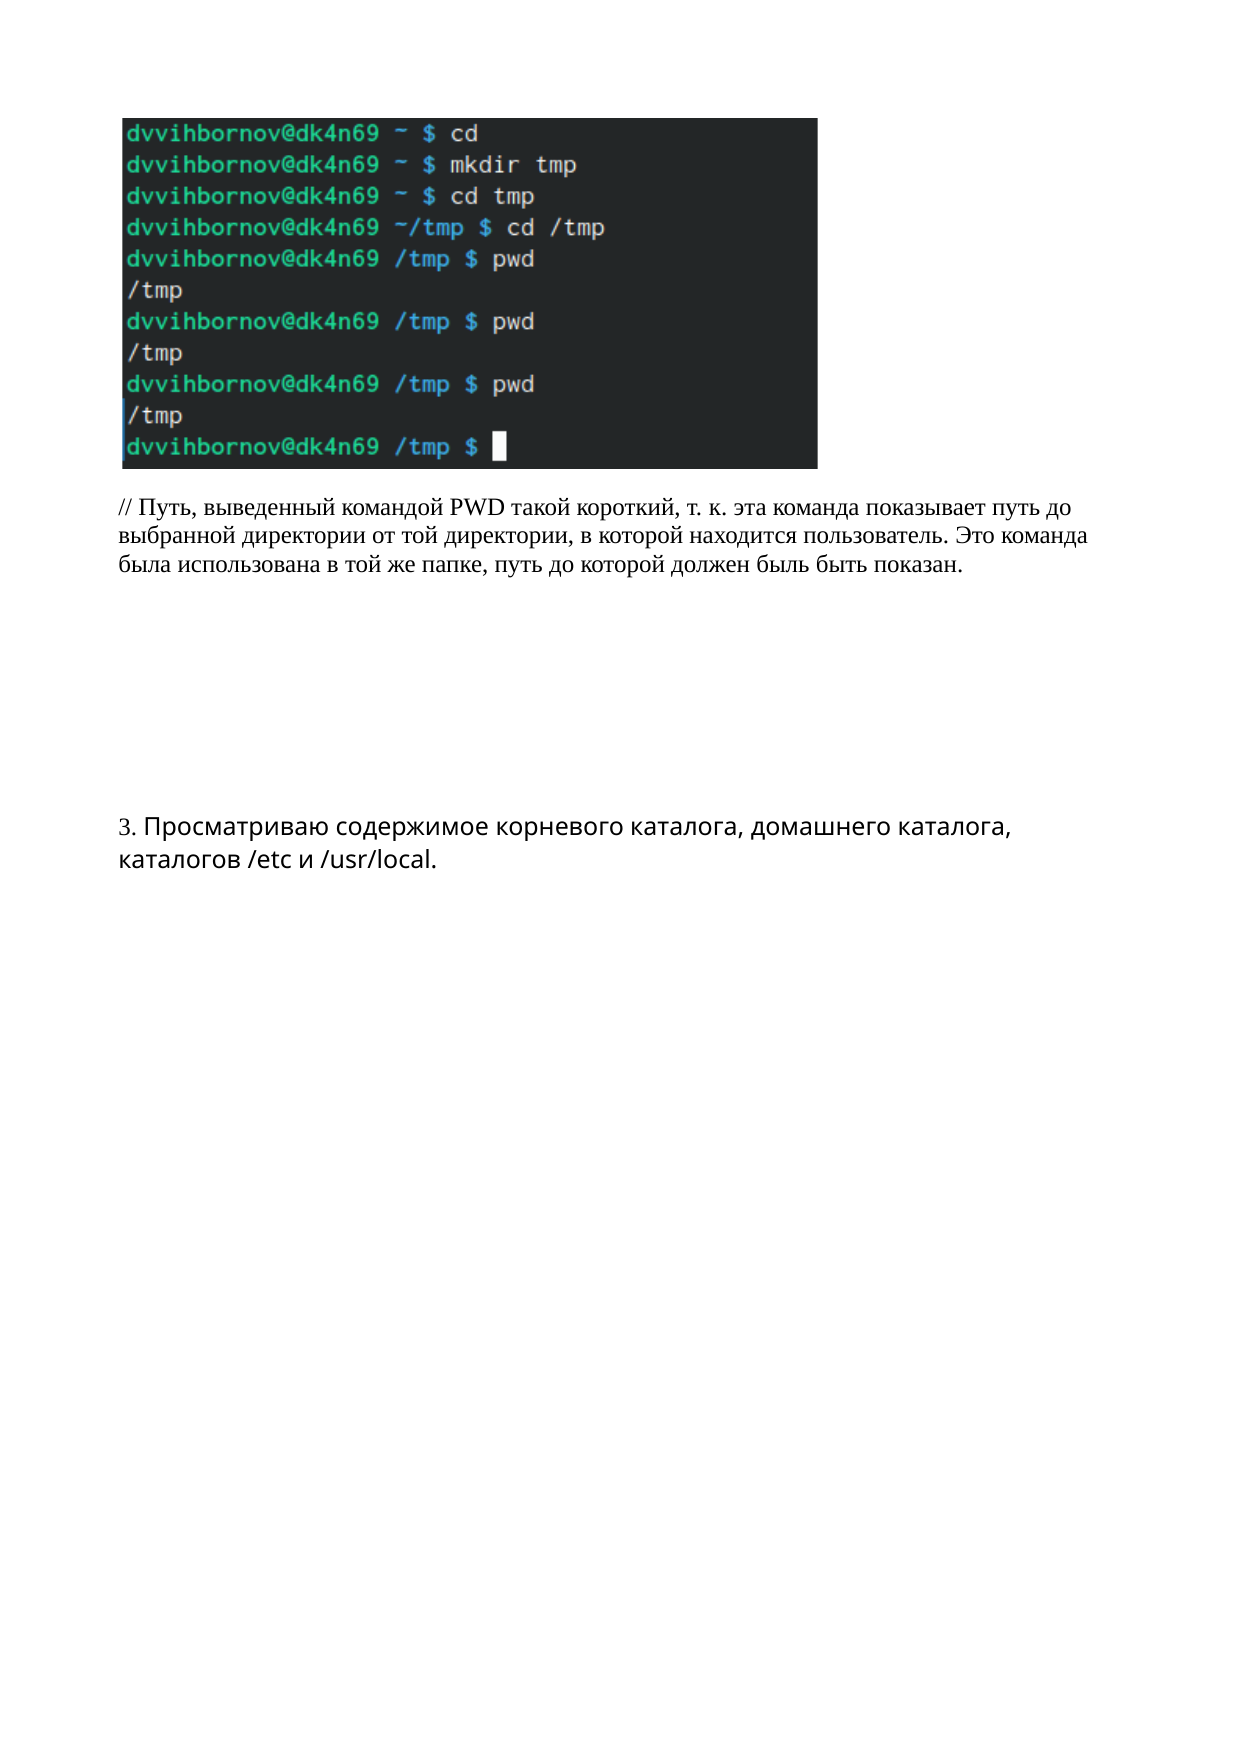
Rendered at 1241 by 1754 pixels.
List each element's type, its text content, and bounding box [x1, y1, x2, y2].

text 3. Просматриваю содержимое корневого каталога, домашнего каталога, каталогов /etc и /usr/local. [118, 808, 1122, 876]
text // Путь, выведенный командой PWD такой короткий, т. к. эта команда показывает путь до выбранной директории от той директории, в которой находится пользователь. Это команда была использована в той же папке, путь до которой должен быль быть показан. [118, 492, 1122, 578]
